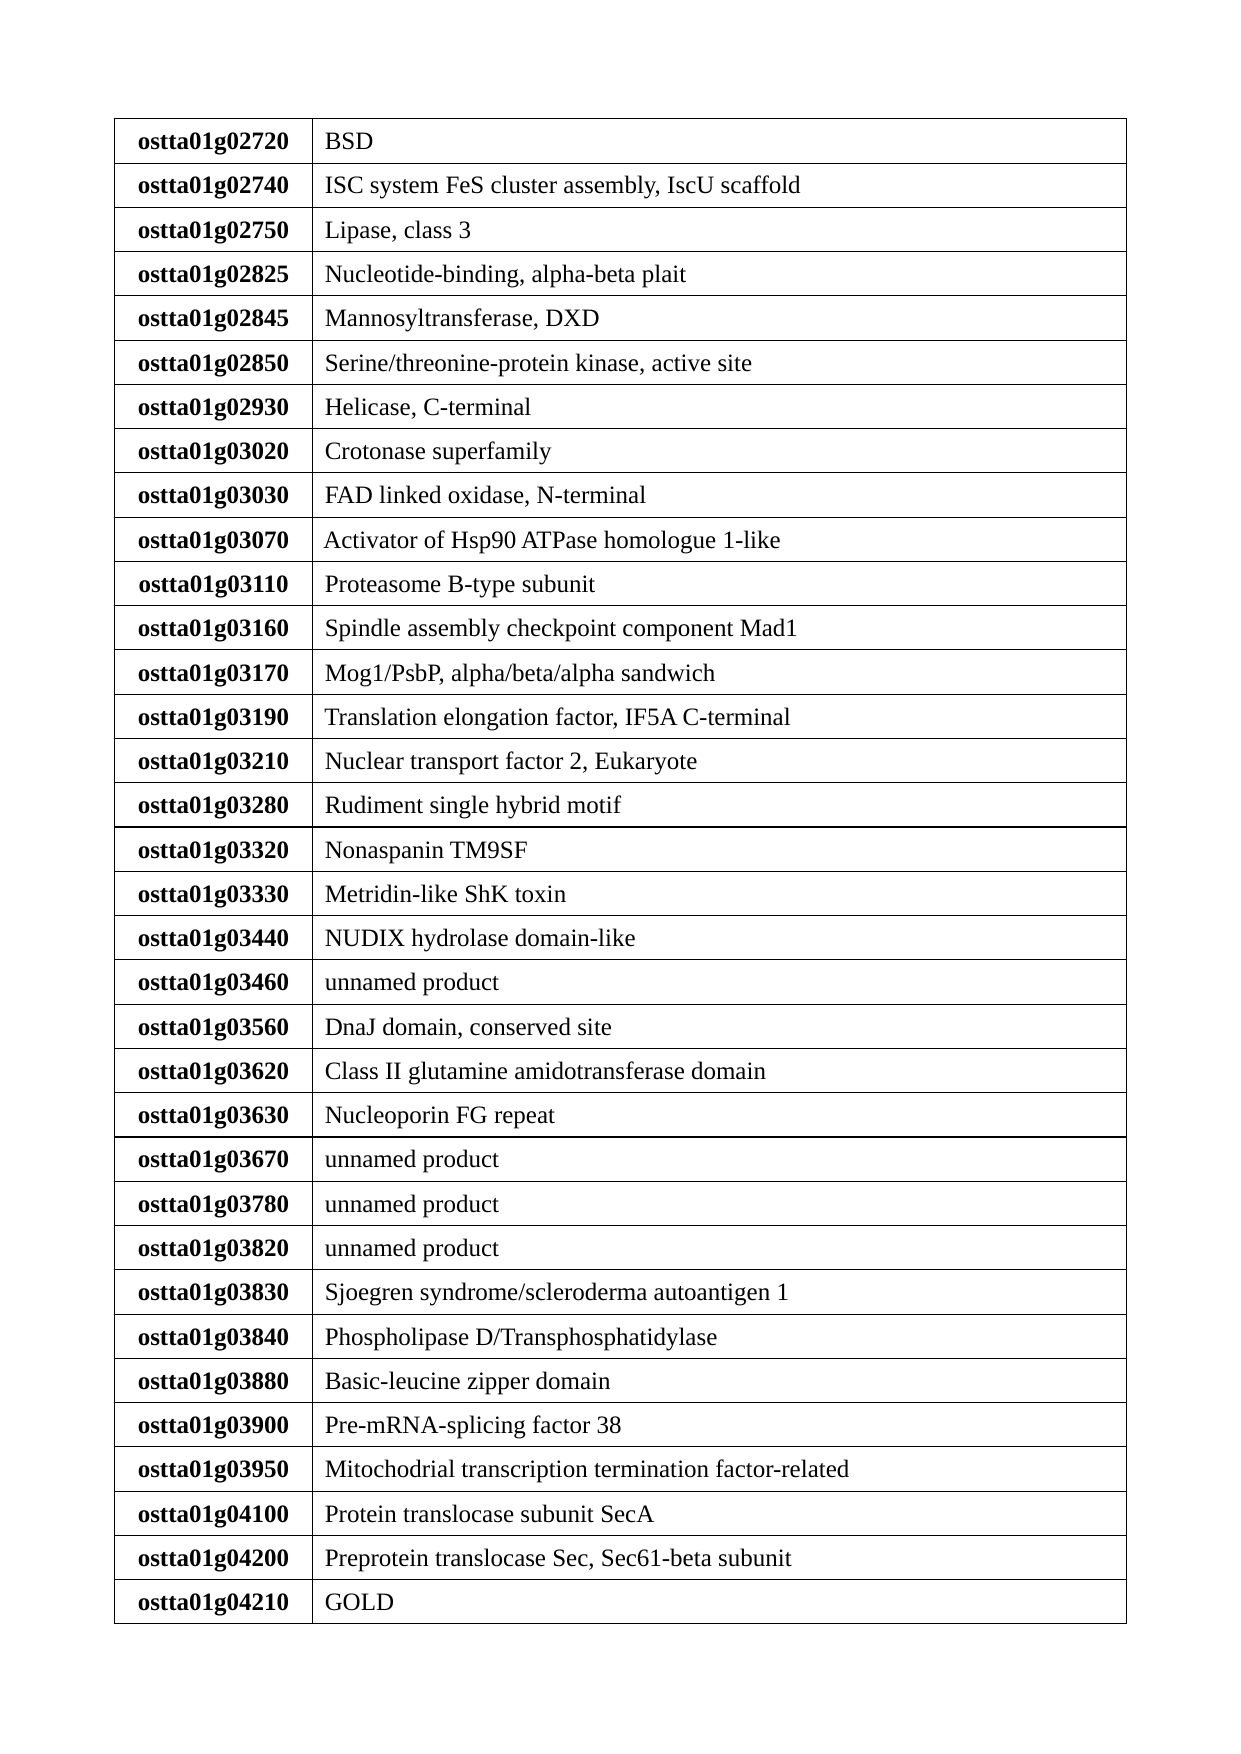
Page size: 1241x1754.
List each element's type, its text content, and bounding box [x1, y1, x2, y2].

table_cell ISC system FeS cluster assembly, IscU scaffold [313, 164, 1126, 207]
table_cell ostta01g02750 [115, 208, 312, 251]
table_cell [1127, 118, 1240, 162]
table_cell ostta01g03820 [115, 1226, 312, 1269]
table_cell [1127, 1092, 1240, 1136]
table_cell ostta01g03280 [115, 783, 312, 826]
table_cell ostta01g02845 [115, 296, 312, 339]
table_cell Basic-leucine zipper domain [313, 1359, 1126, 1402]
table_cell NUDIX hydrolase domain-like [313, 916, 1126, 959]
table_cell ostta01g03780 [115, 1182, 312, 1225]
table_cell Nucleotide-binding, alpha-beta plait [313, 252, 1126, 295]
table_cell ostta01g03020 [115, 429, 312, 472]
table_cell BSD [313, 119, 1126, 162]
table_cell ostta01g03840 [115, 1315, 312, 1358]
table_cell Crotonase superfamily [313, 429, 1126, 472]
table_cell [1127, 1402, 1240, 1446]
table_cell Lipase, class 3 [313, 208, 1126, 251]
table_cell unnamed product [313, 1182, 1126, 1225]
table_cell [1127, 1004, 1240, 1048]
table_cell Protein translocase subunit SecA [313, 1492, 1126, 1535]
table_cell GOLD [313, 1580, 1126, 1623]
table_cell ostta01g03320 [115, 828, 312, 871]
table_cell [1127, 826, 1240, 871]
table_cell ostta01g03070 [115, 518, 312, 561]
table_cell [1127, 1269, 1240, 1313]
table_cell ostta01g03030 [115, 473, 312, 517]
table_cell [1127, 871, 1240, 915]
table_cell [1127, 472, 1240, 517]
table_cell ostta01g02740 [115, 164, 312, 207]
table_cell [1127, 1225, 1240, 1269]
table_cell [1127, 517, 1240, 561]
table_cell ostta01g03210 [115, 739, 312, 782]
table_cell [1127, 959, 1240, 1003]
table_cell unnamed product [313, 1226, 1126, 1269]
table_cell ostta01g03900 [115, 1403, 312, 1446]
table_cell ostta01g03560 [115, 1005, 312, 1048]
table_cell Helicase, C-terminal [313, 385, 1126, 428]
table_cell ostta01g04200 [115, 1536, 312, 1579]
table_cell [1127, 295, 1240, 339]
table_cell ostta01g04100 [115, 1492, 312, 1535]
table_cell ostta01g03620 [115, 1049, 312, 1092]
table_cell FAD linked oxidase, N-terminal [313, 473, 1126, 517]
table_cell [1127, 207, 1240, 251]
table_cell ostta01g03440 [115, 916, 312, 959]
table_cell unnamed product [313, 1138, 1126, 1181]
table_cell [1127, 1136, 1240, 1181]
table_cell [1127, 1579, 1240, 1623]
table_cell Phospholipase D/Transphosphatidylase [313, 1315, 1126, 1358]
table_cell [1127, 738, 1240, 782]
table_cell Metridin-like ShK toxin [313, 872, 1126, 915]
table_cell ostta01g03950 [115, 1447, 312, 1491]
table_cell [1127, 605, 1240, 649]
table_cell Serine/threonine-protein kinase, active site [313, 341, 1126, 384]
table_cell [1127, 384, 1240, 428]
table_cell Class II glutamine amidotransferase domain [313, 1049, 1126, 1092]
table_cell ostta01g02720 [115, 119, 312, 162]
table_cell [1127, 340, 1240, 384]
table_cell [1127, 1048, 1240, 1092]
table_cell ostta01g03670 [115, 1138, 312, 1181]
table_cell ostta01g04210 [115, 1580, 312, 1623]
table_cell ostta01g03880 [115, 1359, 312, 1402]
table_cell [1127, 561, 1240, 605]
table_cell Nuclear transport factor 2, Eukaryote [313, 739, 1126, 782]
table_cell [1127, 915, 1240, 959]
table_cell ostta01g02825 [115, 252, 312, 295]
table_cell [1127, 1358, 1240, 1402]
table_cell Nucleoporin FG repeat [313, 1093, 1126, 1136]
table_cell [1127, 1491, 1240, 1535]
table_cell Rudiment single hybrid motif [313, 783, 1126, 826]
table_cell [1127, 1181, 1240, 1225]
table_cell ostta01g03190 [115, 695, 312, 738]
table_cell ostta01g03110 [115, 562, 312, 605]
table_cell ostta01g03330 [115, 872, 312, 915]
table_cell [1127, 694, 1240, 738]
table_cell Activator of Hsp90 ATPase homologue 1-like [313, 518, 1126, 561]
table_cell [1127, 1535, 1240, 1579]
table_cell ostta01g03170 [115, 650, 312, 694]
table_cell [1127, 428, 1240, 472]
table_cell Nonaspanin TM9SF [313, 828, 1126, 871]
table_cell [1127, 649, 1240, 694]
table_cell ostta01g03630 [115, 1093, 312, 1136]
table_cell Mog1/PsbP, alpha/beta/alpha sandwich [313, 650, 1126, 694]
table_cell ostta01g03160 [115, 606, 312, 649]
table_cell Mannosyltransferase, DXD [313, 296, 1126, 339]
table_cell Preprotein translocase Sec, Sec61-beta subunit [313, 1536, 1126, 1579]
table_cell unnamed product [313, 960, 1126, 1003]
table_cell [1127, 1314, 1240, 1358]
table_cell ostta01g02930 [115, 385, 312, 428]
table_cell [1127, 163, 1240, 207]
table_cell ostta01g03460 [115, 960, 312, 1003]
table_cell ostta01g03830 [115, 1270, 312, 1313]
table_cell Spindle assembly checkpoint component Mad1 [313, 606, 1126, 649]
table_cell Pre-mRNA-splicing factor 38 [313, 1403, 1126, 1446]
table_cell [1127, 782, 1240, 826]
table_cell DnaJ domain, conserved site [313, 1005, 1126, 1048]
table_cell Mitochodrial transcription termination factor-related [313, 1447, 1126, 1491]
table_cell Translation elongation factor, IF5A C-terminal [313, 695, 1126, 738]
table_cell [1127, 251, 1240, 295]
table_cell Proteasome B-type subunit [313, 562, 1126, 605]
table_cell Sjoegren syndrome/scleroderma autoantigen 1 [313, 1270, 1126, 1313]
table_cell ostta01g02850 [115, 341, 312, 384]
table_cell [1127, 1446, 1240, 1491]
